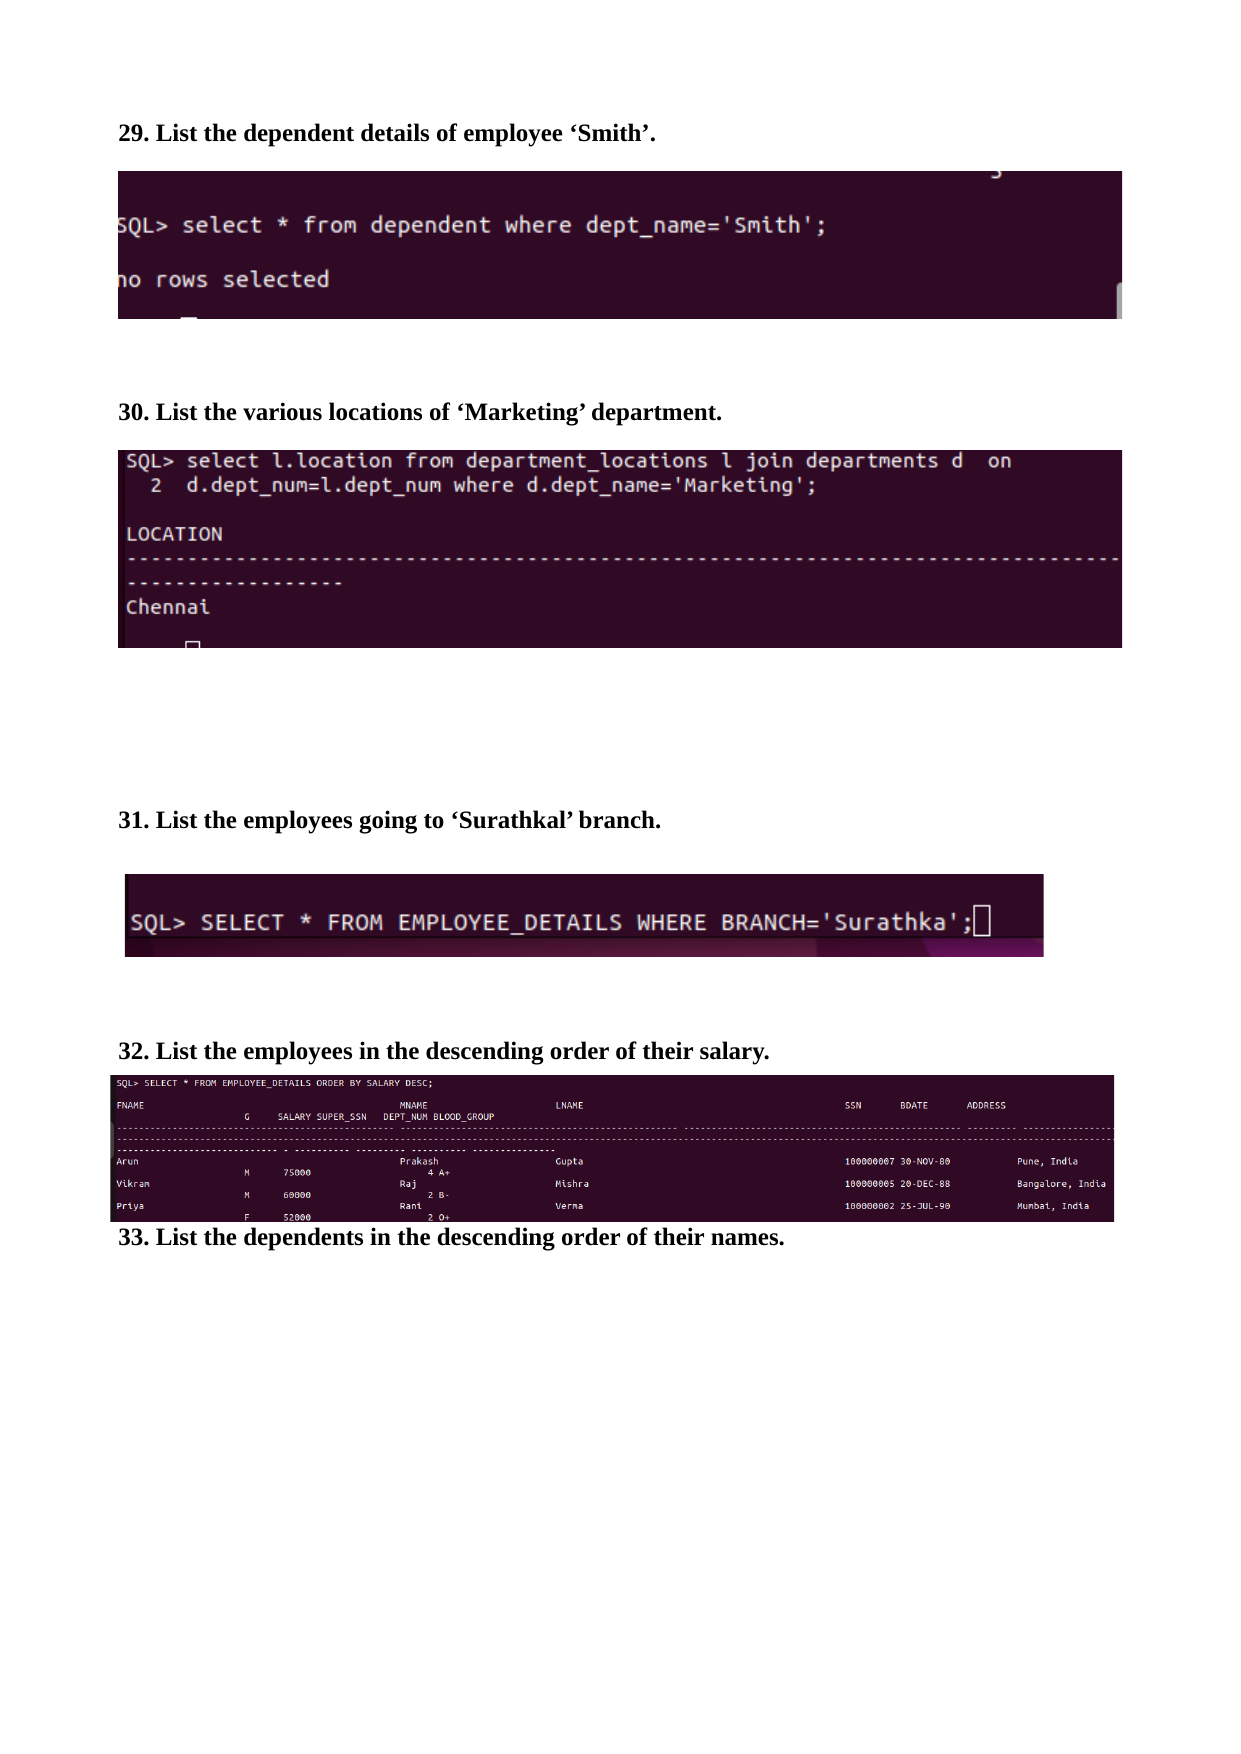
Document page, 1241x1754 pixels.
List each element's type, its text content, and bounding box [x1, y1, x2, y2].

picture [118, 450, 1123, 648]
picture [118, 171, 1123, 319]
text 32. List the employees in the descending order of their salary. [118, 1036, 1122, 1064]
text 33. List the dependents in the descending order of their names. [118, 1114, 1122, 1251]
text 31. List the employees going to ‘Surathkal’ branch. [118, 805, 1122, 834]
picture [110, 1075, 1115, 1222]
picture [124, 874, 1044, 957]
text 29. List the dependent details of employee ‘Smith’. [118, 118, 1122, 147]
text 30. List the various locations of ‘Marketing’ department. [118, 397, 1122, 426]
